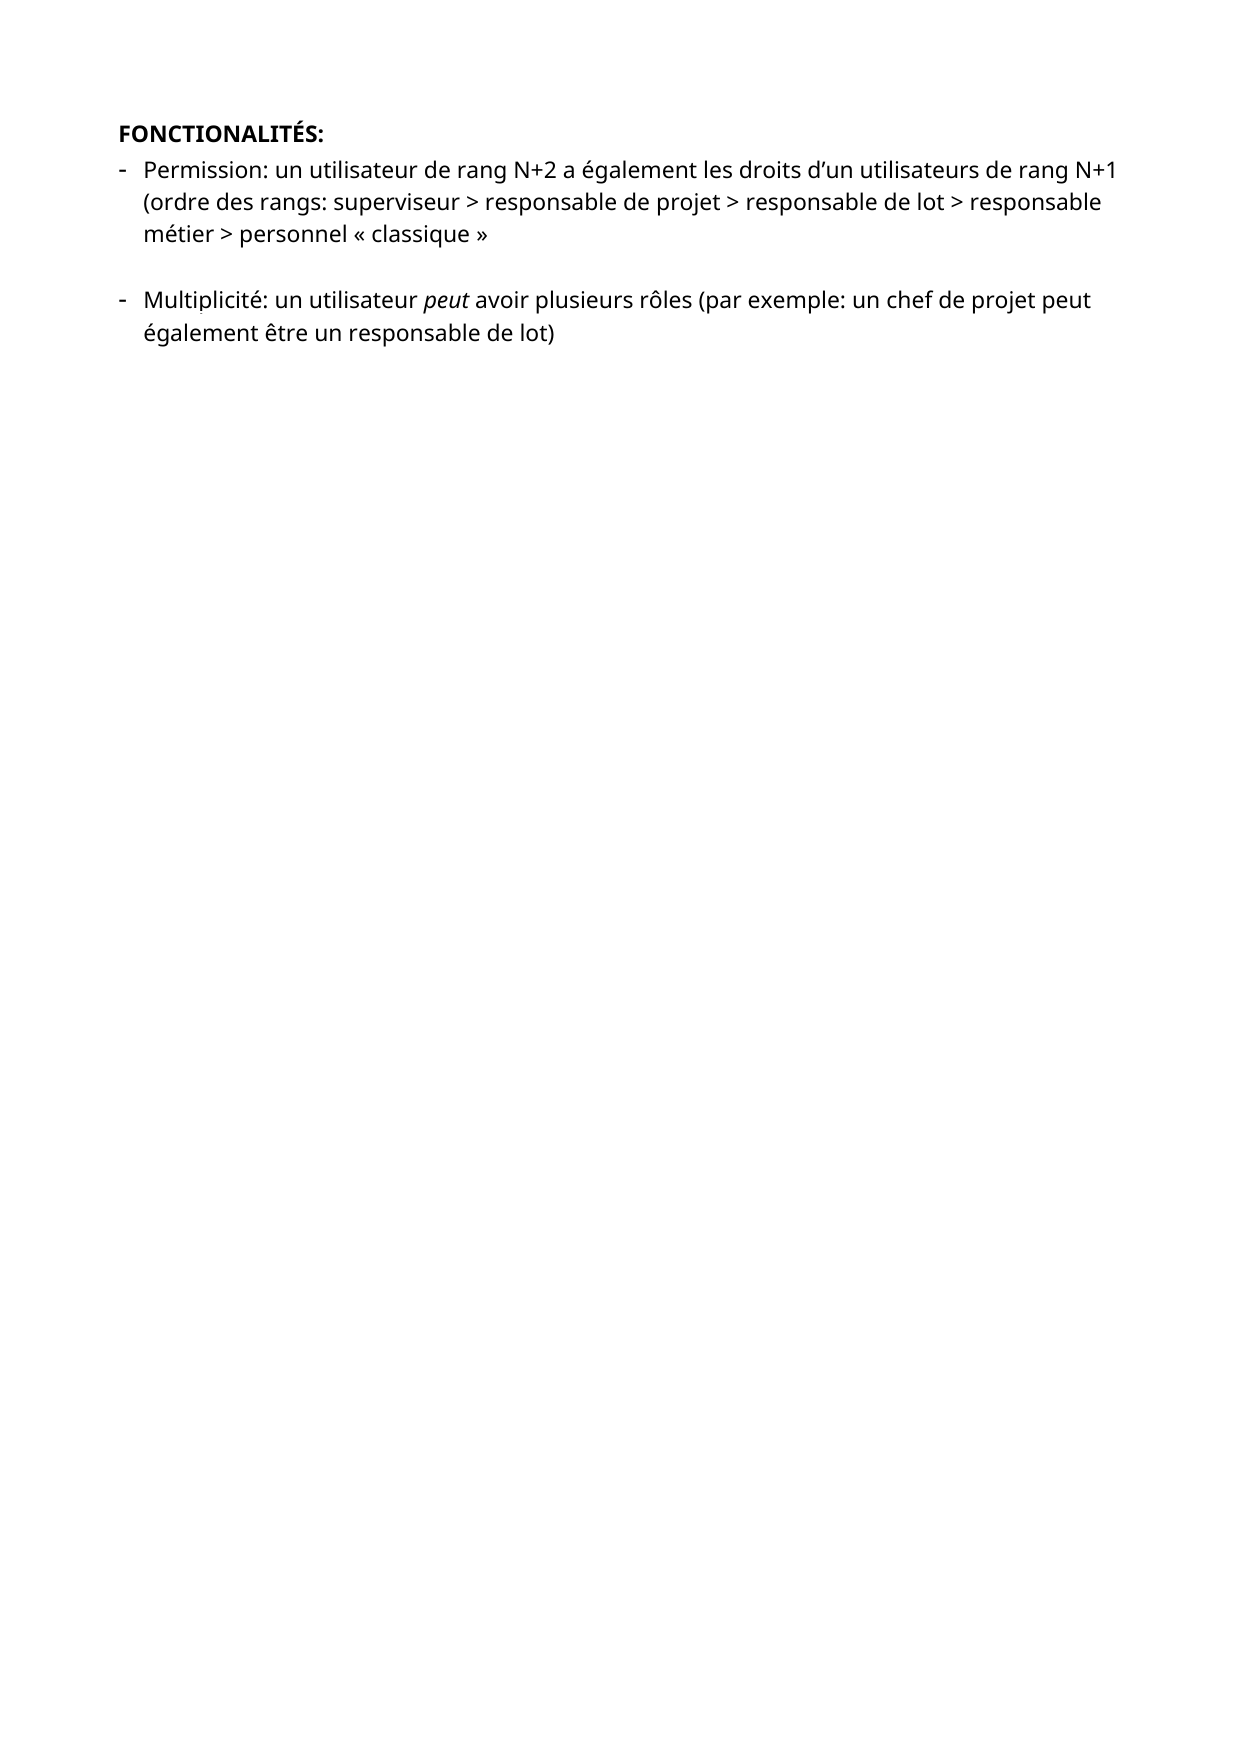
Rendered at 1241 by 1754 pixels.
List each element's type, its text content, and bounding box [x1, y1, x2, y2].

list Permission: un utilisateur de rang N+2 a également les droits d’un utilisateurs de rang N+1 (ordre des rangs: superviseur > responsable de projet > responsable de lot > responsable métier > personnel « classique » [118, 149, 1122, 249]
text FONCTIONALITÉS: [118, 118, 1122, 149]
list Multiplicité: un utilisateur peut avoir plusieurs rôles (par exemple: un chef de projet peut également être un responsable de lot) [118, 280, 1122, 348]
